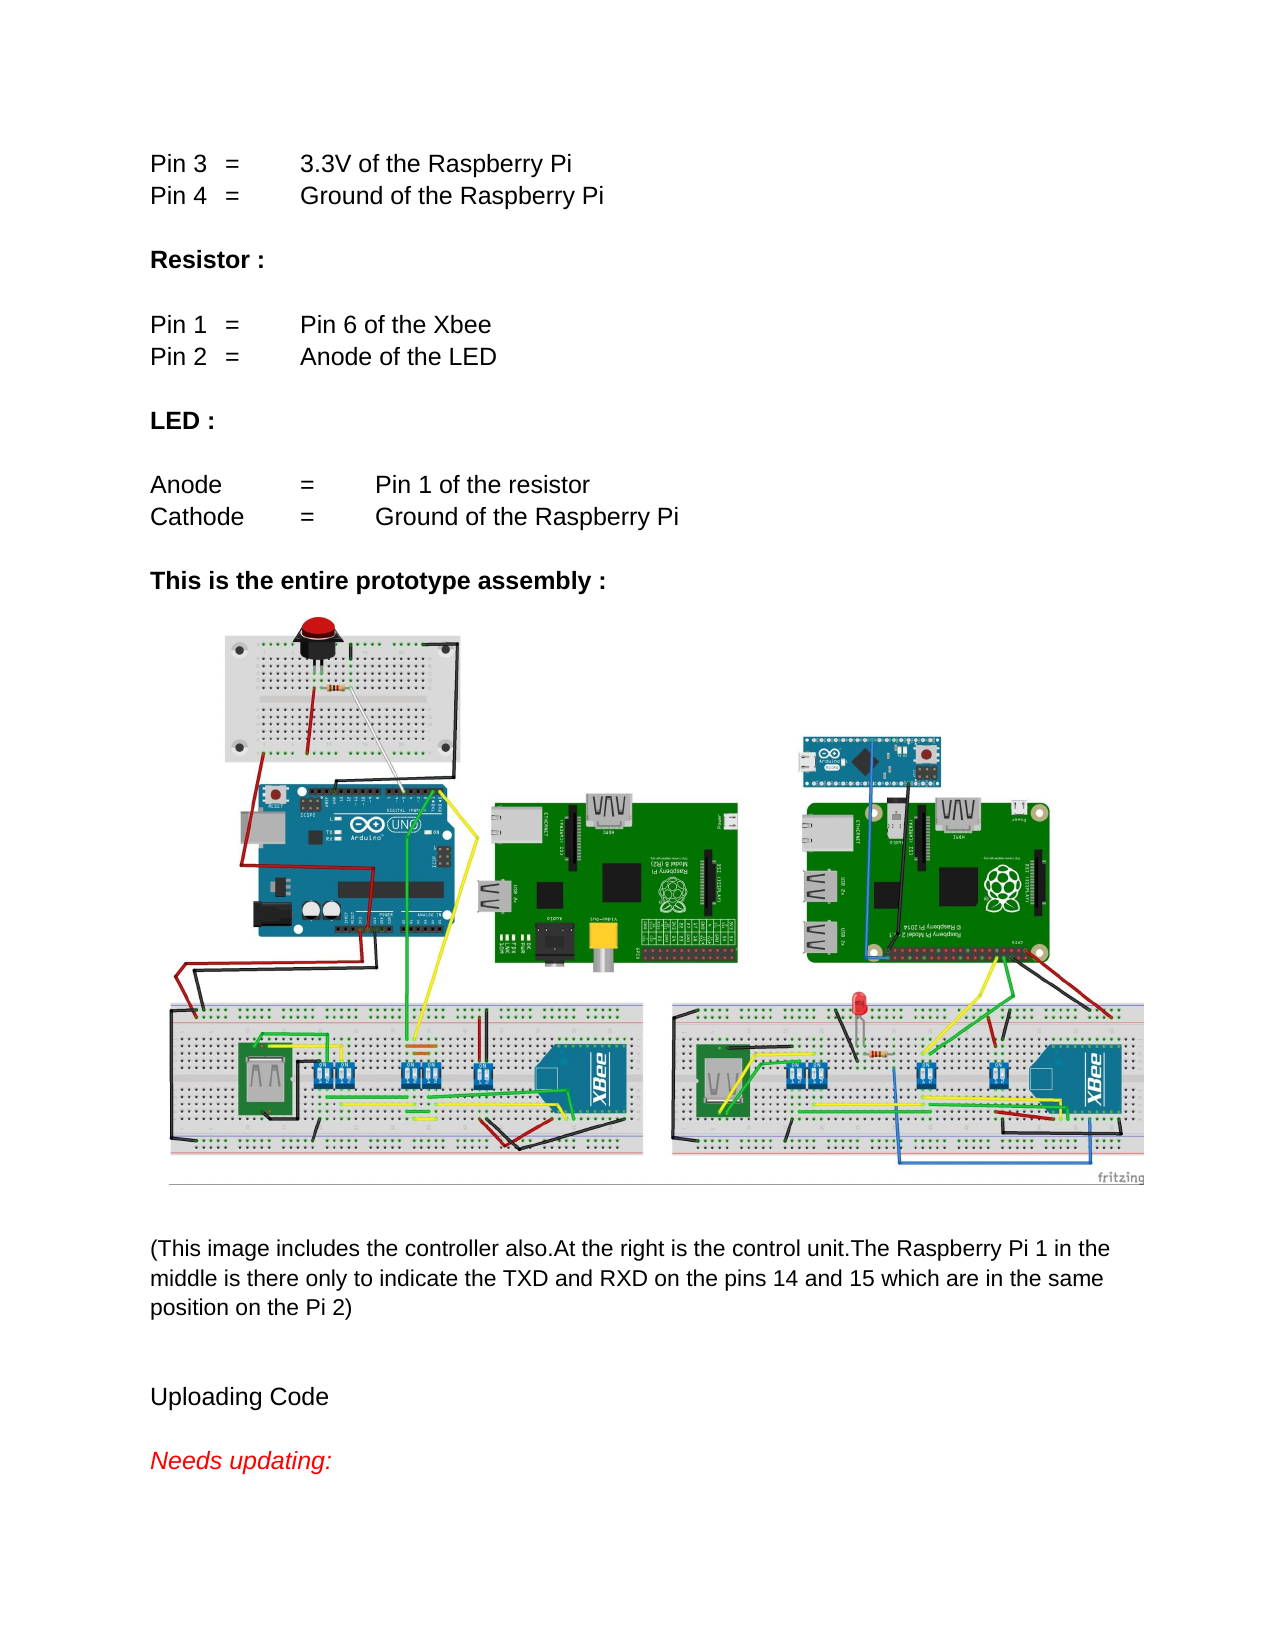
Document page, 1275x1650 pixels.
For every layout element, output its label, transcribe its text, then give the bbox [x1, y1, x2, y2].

text (This image includes the controller also.At the right is the control unit.The Raspberry Pi 1 in the middle is there only to indicate the TXD and RXD on the pins 14 and 15 which are in the same position on the Pi 2) [150, 1236, 1125, 1320]
text Uploading Code [150, 1383, 1125, 1411]
text Cathode = Ground of the Raspberry Pi [150, 503, 1125, 531]
text LED : [150, 407, 1125, 434]
picture [168, 617, 1144, 1185]
text This is the entire prototype assembly : [150, 567, 1125, 1203]
text Pin 4 = Ground of the Raspberry Pi [150, 182, 1125, 210]
text Pin 3 = 3.3V of the Raspberry Pi [150, 150, 1125, 178]
text Pin 1 = Pin 6 of the Xbee [150, 310, 1125, 338]
text Pin 2 = Anode of the LED [150, 342, 1125, 370]
text Needs updating: [150, 1447, 1125, 1475]
text Anode = Pin 1 of the resistor [150, 471, 1125, 499]
text Resistor : [150, 246, 1125, 274]
